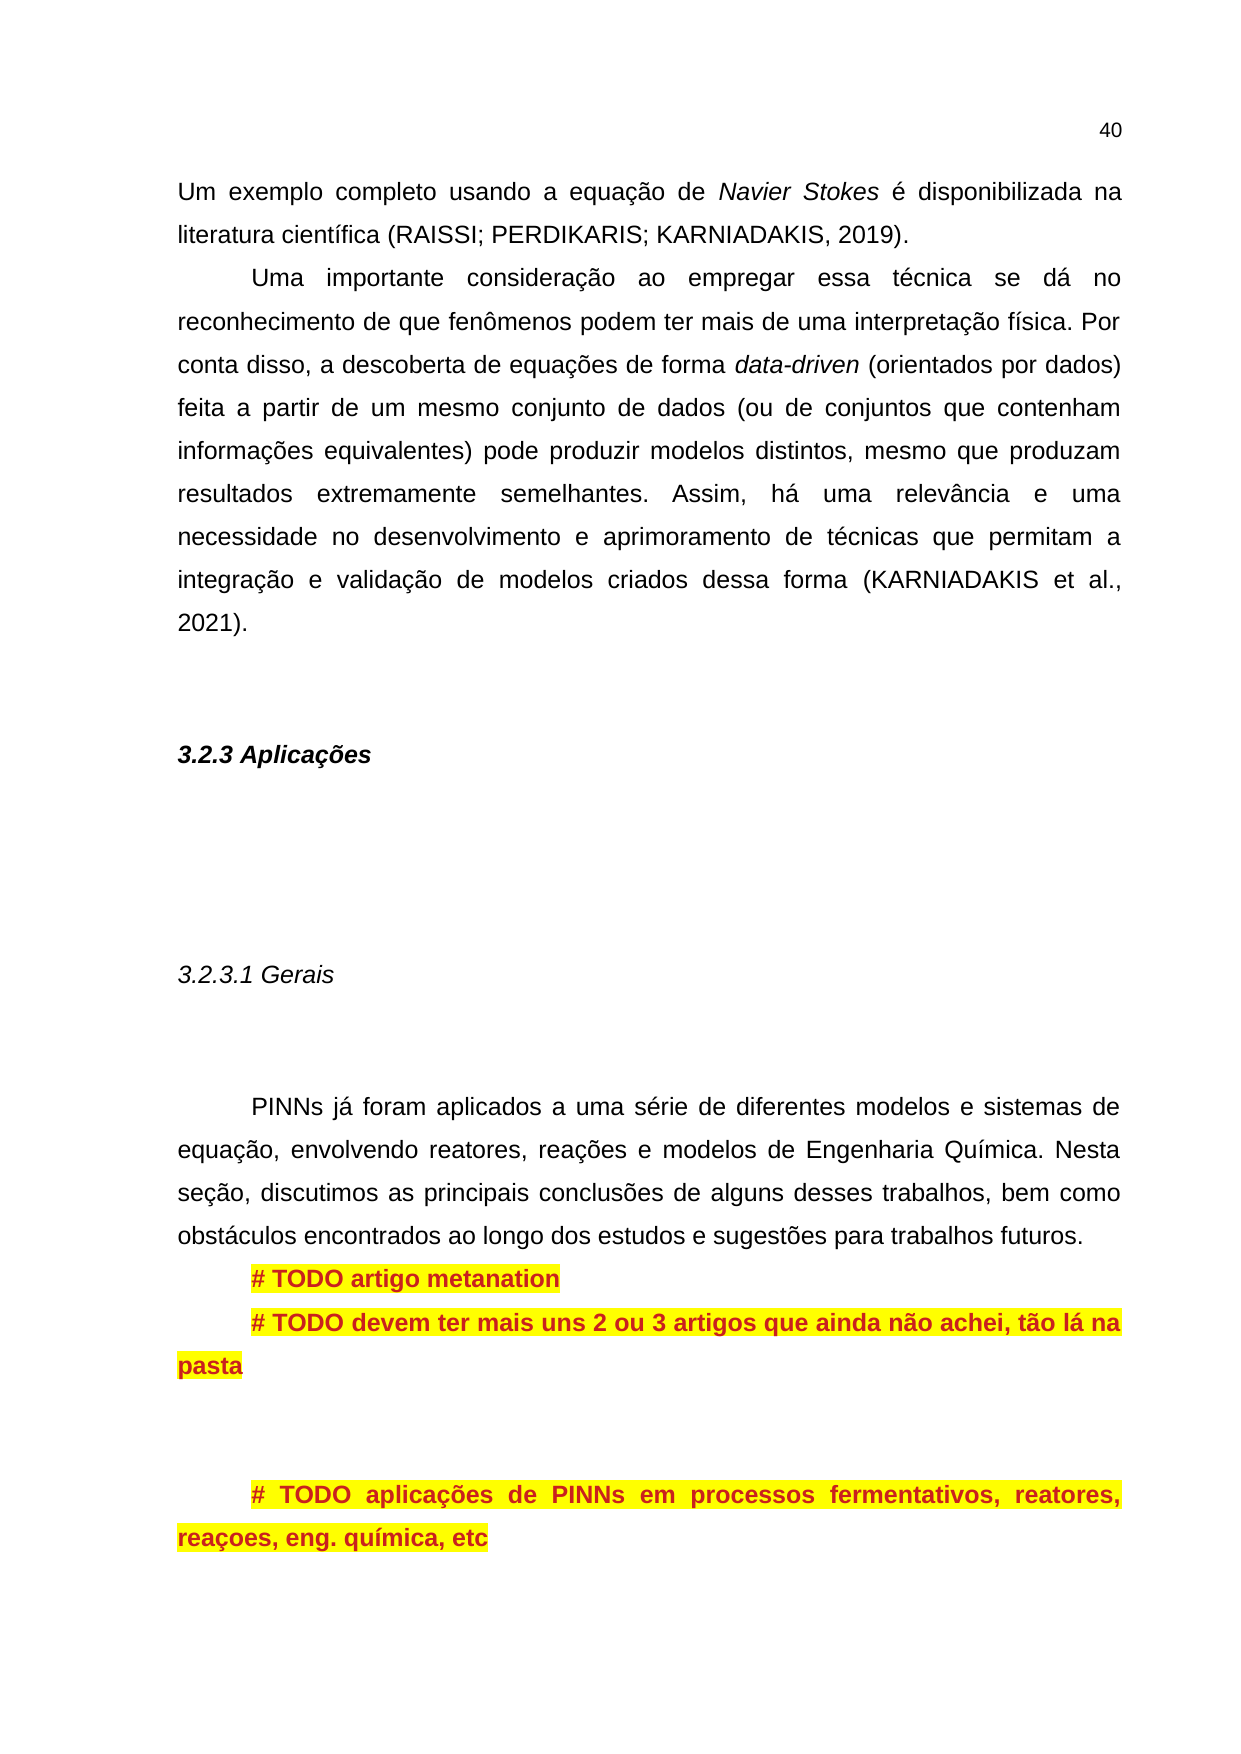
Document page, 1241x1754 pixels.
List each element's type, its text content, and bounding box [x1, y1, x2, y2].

subtitle Gerais [177, 960, 1122, 989]
text # TODO devem ter mais uns 2 ou 3 artigos que ainda não achei, tão lá na pasta [177, 1307, 1122, 1379]
text Uma importante consideração ao empregar essa técnica se dá no reconhecimento de que fenômenos podem ter mais de uma interpretação física. Por conta disso, a descoberta de equações de forma data-driven (orientados por dados) feita a partir de um mesmo conjunto de dados (ou de conjuntos que contenham informações equivalentes) pode produzir modelos distintos, mesmo que produzam resultados extremamente semelhantes. Assim, há uma relevância e uma necessidade no desenvolvimento e aprimoramento de técnicas que permitam a integração e validação de modelos criados dessa forma (KARNIADAKIS et al., 2021). [177, 263, 1122, 637]
text # TODO artigo metanation [177, 1264, 1122, 1293]
subtitle Aplicações [177, 740, 1122, 769]
text # TODO aplicações de PINNs em processos fermentativos, reatores, reaçoes, eng. química, etc [177, 1480, 1122, 1552]
text PINNs já foram aplicados a uma série de diferentes modelos e sistemas de equação, envolvendo reatores, reações e modelos de Engenharia Química. Nesta seção, discutimos as principais conclusões de alguns desses trabalhos, bem como obstáculos encontrados ao longo dos estudos e sugestões para trabalhos futuros. [177, 1092, 1122, 1250]
text Um exemplo completo usando a equação de Navier Stokes é disponibilizada na literatura científica (RAISSI; PERDIKARIS; KARNIADAKIS, 2019). [177, 177, 1122, 249]
